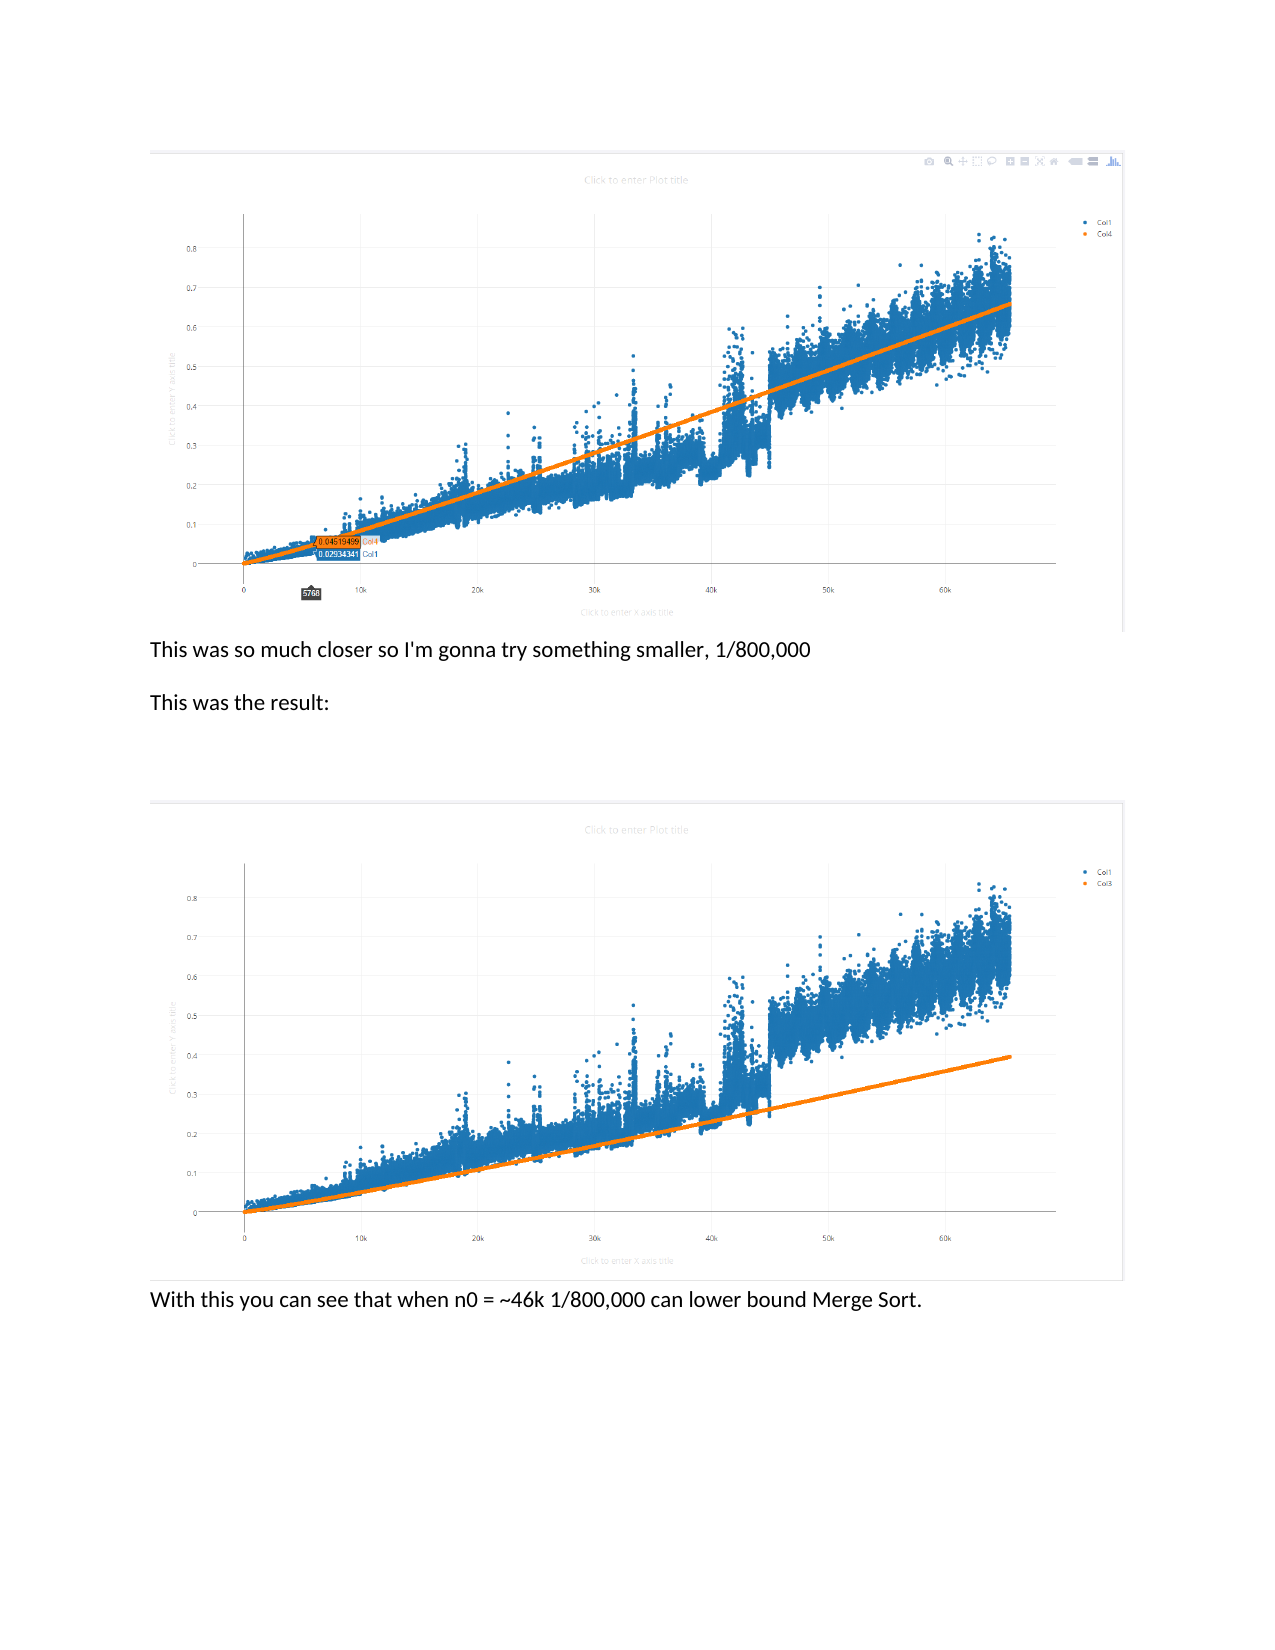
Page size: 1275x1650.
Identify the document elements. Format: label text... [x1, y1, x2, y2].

text [150, 794, 1125, 800]
picture [150, 800, 1125, 1281]
picture [150, 150, 1125, 632]
text With this you can see that when n0 = ~46k 1/800,000 can lower bound Merge Sort. [150, 1281, 1125, 1313]
text This was the result: [150, 688, 1125, 716]
text This was so much closer so I'm gonna try something smaller, 1/800,000 [150, 632, 1125, 663]
